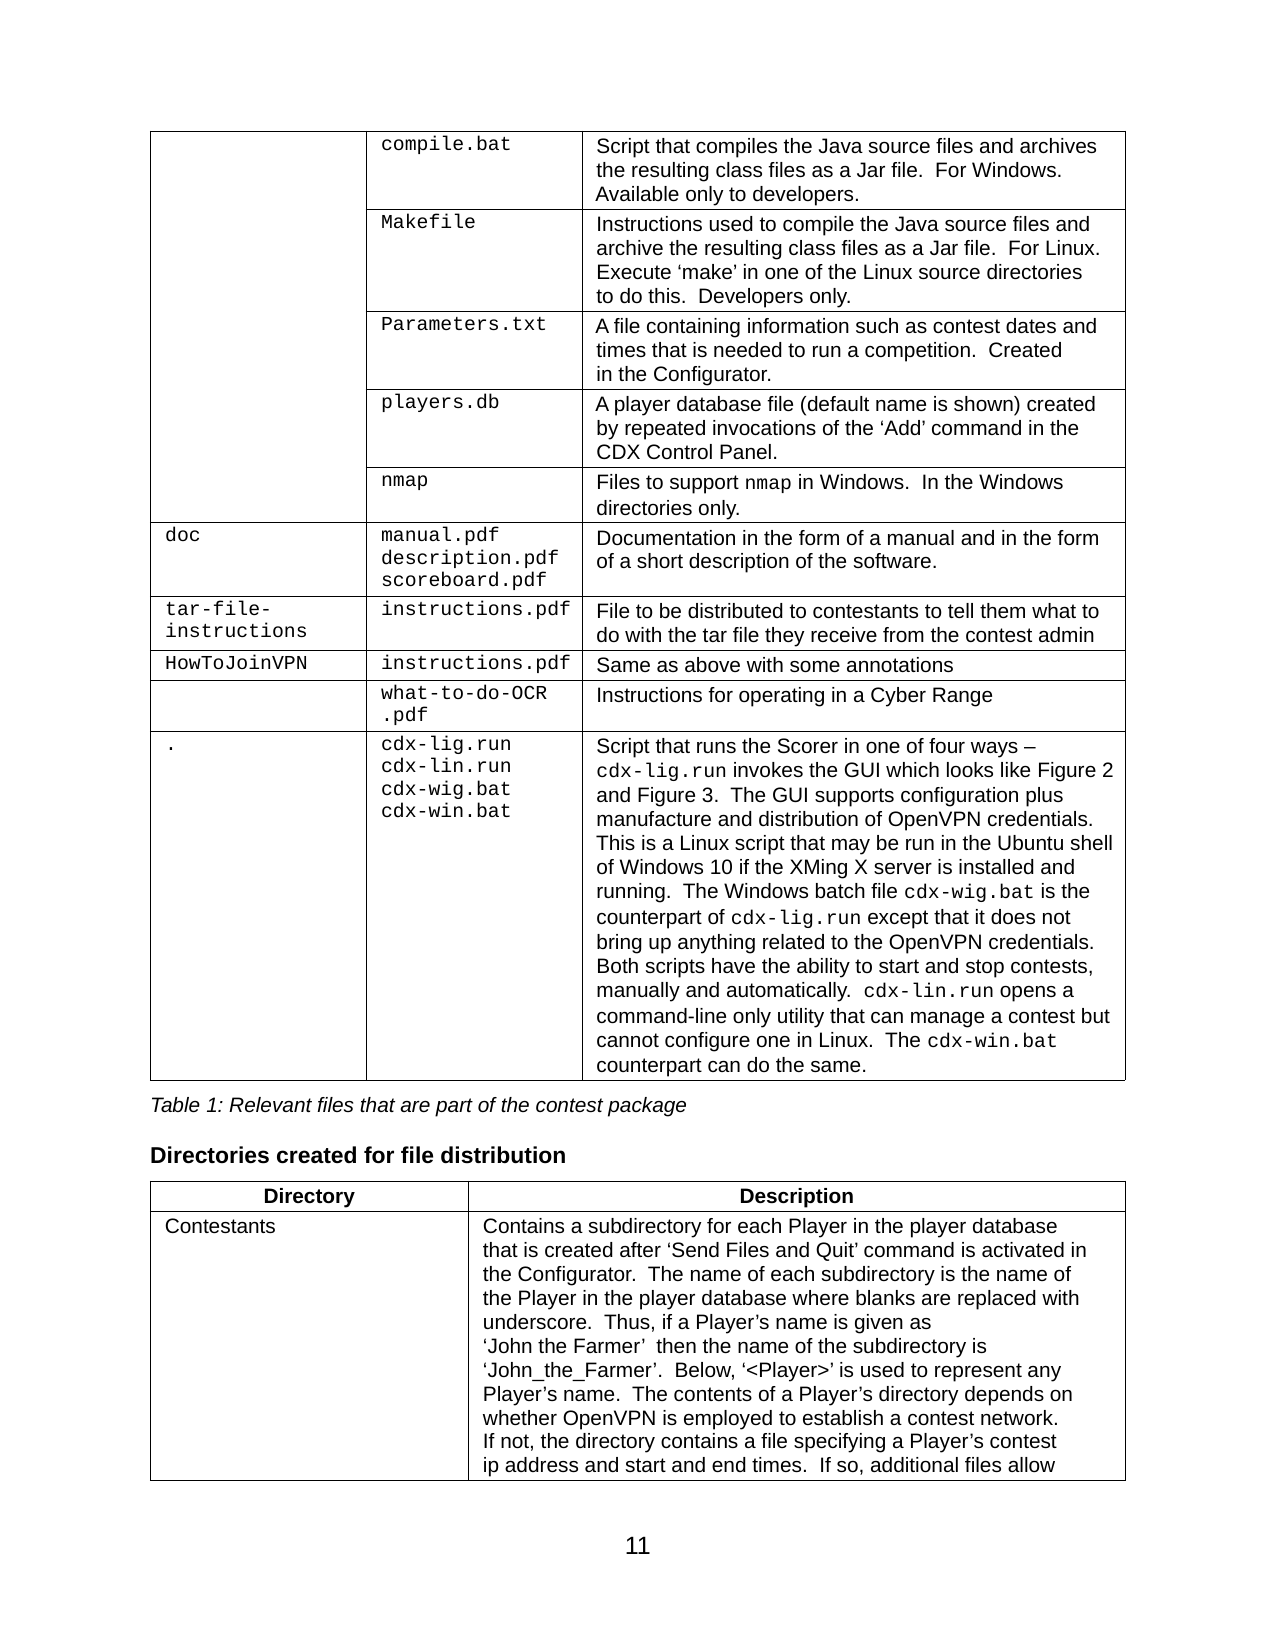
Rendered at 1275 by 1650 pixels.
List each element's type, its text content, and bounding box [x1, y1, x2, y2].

table_header Description [469, 1182, 1125, 1211]
table_cell Instructions used to compile the Java source files and archive the resulting class files as a Jar file. For Linux. Execute ‘make’ in one of the Linux source directories to do this. Developers only. [583, 210, 1125, 311]
table_cell File to be distributed to contestants to tell them what to do with the tar file they receive from the contest admin [583, 597, 1125, 650]
table_header Directory [151, 1182, 468, 1211]
table_cell Script that compiles the Java source files and archives the resulting class files as a Jar file. For Windows. Available only to developers. [583, 132, 1125, 209]
table_cell cdx-lig.run cdx-lin.run cdx-wig.bat cdx-win.bat [367, 732, 582, 1080]
table_cell instructions.pdf [367, 651, 582, 680]
table_cell doc [151, 523, 366, 596]
table_cell Makefile [367, 210, 582, 311]
table_cell Contains a subdirectory for each Player in the player database that is created after ‘Send Files and Quit’ command is activated in the Configurator. The name of each subdirectory is the name of the Player in the player database where blanks are replaced with underscore. Thus, if a Player’s name is given as ‘John the Farmer’ then the name of the subdirectory is ‘John_the_Farmer’. Below, ‘<Player>’ is used to represent any Player’s name. The contents of a Player’s directory depends on whether OpenVPN is employed to establish a contest network. If not, the directory contains a file specifying a Player’s contest ip address and start and end times. If so, additional files allow [469, 1212, 1125, 1480]
table_cell Script that runs the Scorer in one of four ways – cdx-lig.run invokes the GUI which looks like Figure 2 and Figure 3. The GUI supports configuration plus manufacture and distribution of OpenVPN credentials. This is a Linux script that may be run in the Ubuntu shell of Windows 10 if the XMing X server is installed and running. The Windows batch file cdx-wig.bat is the counterpart of cdx-lig.run except that it does not bring up anything related to the OpenVPN credentials. Both scripts have the ability to start and stop contests, manually and automatically. cdx-lin.run opens a command-line only utility that can manage a contest but cannot configure one in Linux. The cdx-win.bat counterpart can do the same. [583, 732, 1125, 1080]
table_cell tar-file- instructions [151, 597, 366, 650]
table_cell players.db [367, 390, 582, 467]
table_cell Contestants [151, 1212, 468, 1480]
table_cell Instructions for operating in a Cyber Range [583, 681, 1125, 731]
table_cell . [151, 732, 366, 1080]
table_cell instructions.pdf [367, 597, 582, 650]
table_cell HowToJoinVPN [151, 651, 366, 680]
table_cell manual.pdf description.pdf scoreboard.pdf [367, 523, 582, 596]
table_cell compile.bat [367, 132, 582, 209]
table_cell [151, 681, 366, 731]
table_cell Documentation in the form of a manual and in the form of a short description of the software. [583, 523, 1125, 596]
table_cell Same as above with some annotations [583, 651, 1125, 680]
subtitle Directories created for file distribution [150, 1142, 1125, 1168]
table_cell Parameters.txt [367, 312, 582, 389]
text Table 1: Relevant files that are part of the contest package [150, 1093, 1125, 1117]
table_cell nmap [367, 468, 582, 522]
table_cell Files to support nmap in Windows. In the Windows directories only. [583, 468, 1125, 522]
table_cell what-to-do-OCR .pdf [367, 681, 582, 731]
table_cell A file containing information such as contest dates and times that is needed to run a competition. Created in the Configurator. [583, 312, 1125, 389]
table_cell A player database file (default name is shown) created by repeated invocations of the ‘Add’ command in the CDX Control Panel. [583, 390, 1125, 467]
